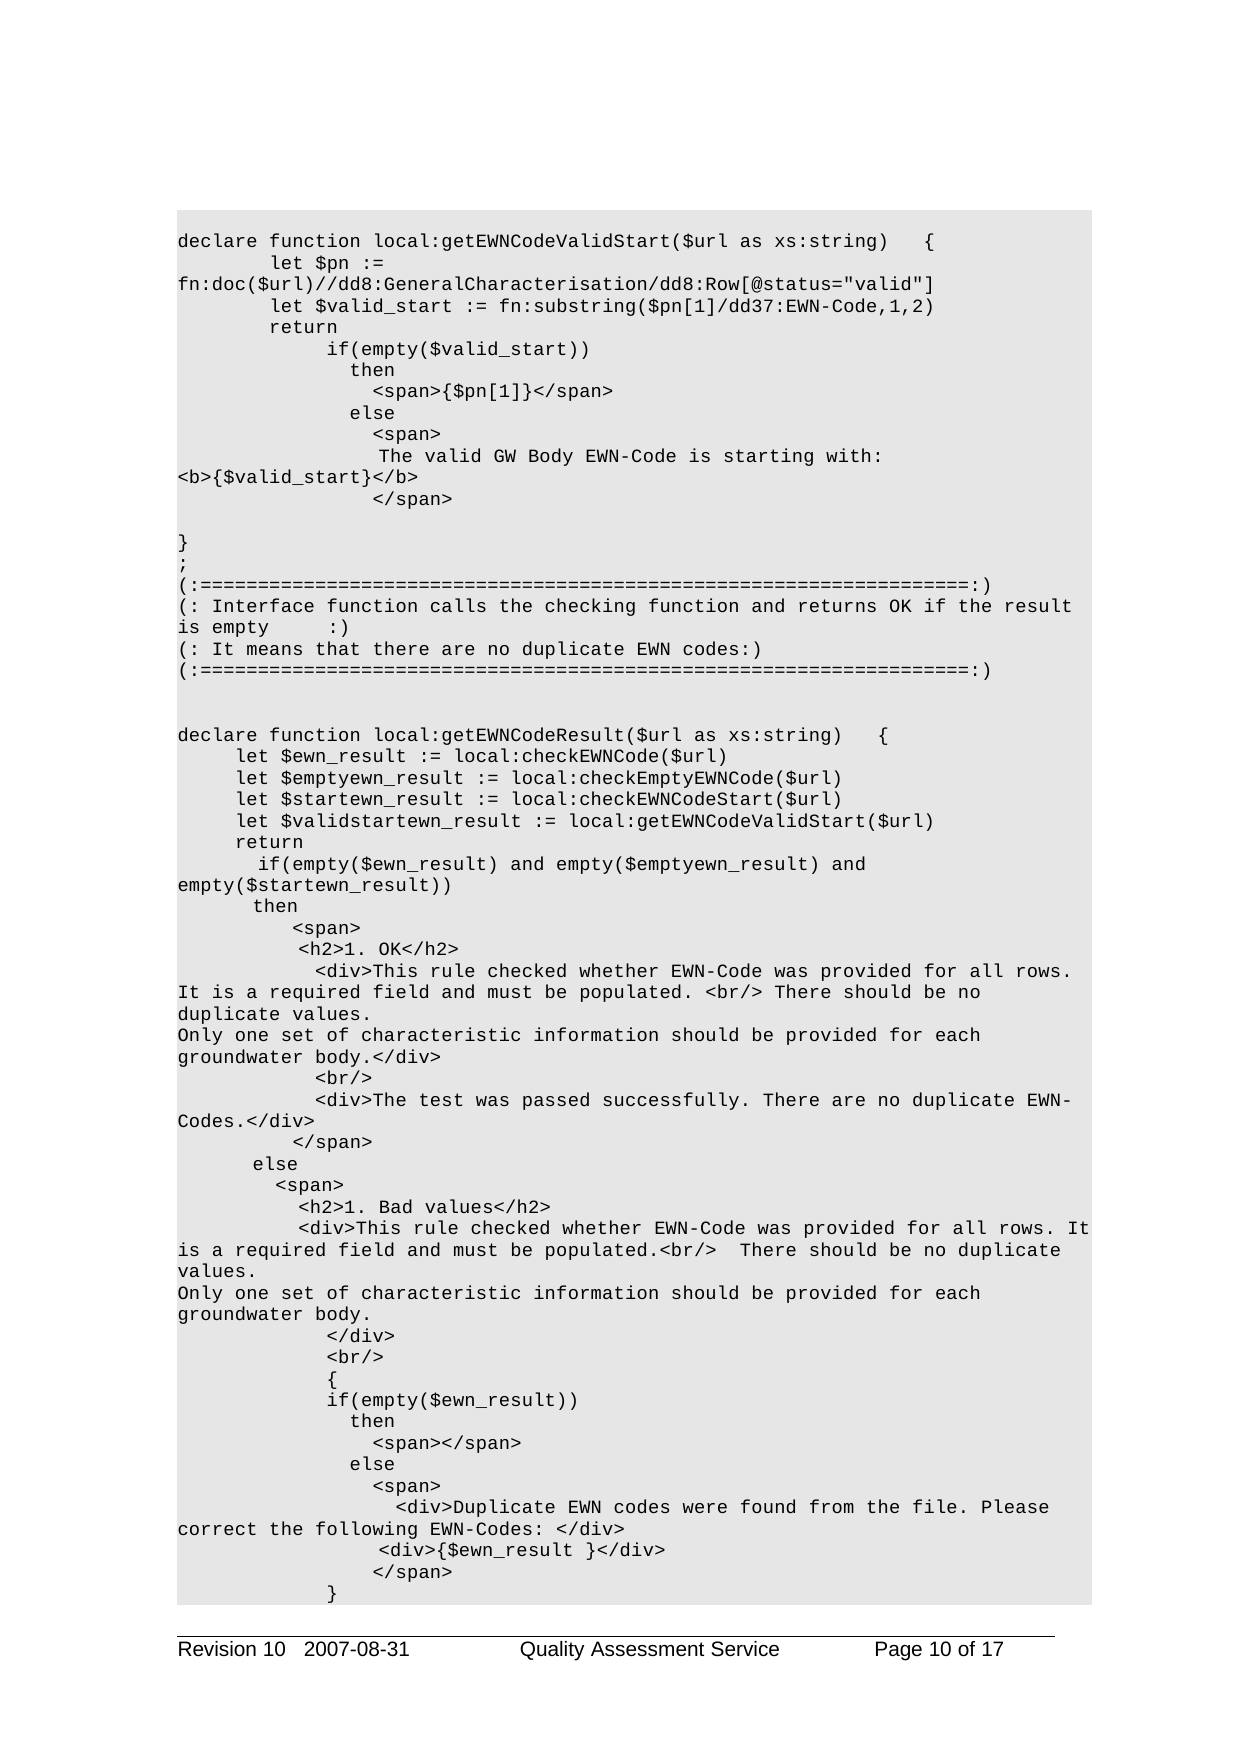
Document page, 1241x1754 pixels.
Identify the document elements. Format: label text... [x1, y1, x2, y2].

list </div> [177, 1326, 1092, 1347]
list } [177, 532, 1092, 553]
list let $valid_start := fn:substring($pn[1]/dd37:EWN-Code,1,2) [177, 296, 1092, 317]
list <div>This rule checked whether EWN-Code was provided for all rows. It is a required field and must be populated. <br/> There should be no duplicate values. [177, 961, 1092, 1026]
list ; [177, 553, 1092, 575]
list let $emptyewn_result := local:checkEmptyEWNCode($url) [177, 768, 1092, 789]
list <span> [177, 918, 1092, 940]
list Only one set of characteristic information should be provided for each groundwater body.</div> [177, 1026, 1092, 1068]
list else [177, 1154, 1092, 1176]
list then [177, 897, 1092, 918]
list declare function local:getEWNCodeValidStart($url as xs:string) { [177, 232, 1092, 253]
list (:===================================================================:) [177, 575, 1092, 596]
list </span> [177, 1133, 1092, 1154]
list else [177, 1455, 1092, 1476]
list if(empty($valid_start)) [177, 339, 1092, 360]
list <br/> [177, 1068, 1092, 1090]
list let $validstartewn_result := local:getEWNCodeValidStart($url) [177, 811, 1092, 832]
list <span> [177, 1476, 1092, 1498]
list let $ewn_result := local:checkEWNCode($url) [177, 747, 1092, 768]
list return [177, 317, 1092, 339]
list { [177, 1369, 1092, 1390]
list else [177, 403, 1092, 425]
list <span> [177, 1176, 1092, 1197]
list declare function local:getEWNCodeResult($url as xs:string) { [177, 725, 1092, 747]
list Only one set of characteristic information should be provided for each groundwater body. [177, 1283, 1092, 1326]
list then [177, 360, 1092, 382]
list return [177, 832, 1092, 854]
list <span> [177, 425, 1092, 446]
list <h2>1. OK</h2> [177, 940, 1092, 961]
list let $pn := fn:doc($url)//dd8:GeneralCharacterisation/dd8:Row[@status="valid"] [177, 253, 1092, 296]
list <br/> [177, 1347, 1092, 1369]
list then [177, 1412, 1092, 1433]
list <span>{$pn[1]}</span> [177, 382, 1092, 403]
list <div>{$ewn_result }</div> [177, 1541, 1092, 1562]
list The valid GW Body EWN-Code is starting with: <b>{$valid_start}</b> [177, 446, 1092, 489]
list if(empty($ewn_result)) [177, 1390, 1092, 1412]
list (: It means that there are no duplicate EWN codes:)(:===================================================================:) [177, 639, 1092, 682]
list </span> [177, 489, 1092, 511]
list <div>This rule checked whether EWN-Code was provided for all rows. It is a required field and must be populated.<br/> There should be no duplicate values. [177, 1219, 1092, 1283]
list <div>The test was passed successfully. There are no duplicate EWN-Codes.</div> [177, 1090, 1092, 1133]
list } [177, 1583, 1092, 1605]
list </span> [177, 1562, 1092, 1583]
list (: Interface function calls the checking function and returns OK if the result is empty :) [177, 596, 1092, 639]
list let $startewn_result := local:checkEWNCodeStart($url) [177, 789, 1092, 811]
list <div>Duplicate EWN codes were found from the file. Please correct the following EWN-Codes: </div> [177, 1498, 1092, 1541]
list <h2>1. Bad values</h2> [177, 1197, 1092, 1219]
list <span></span> [177, 1433, 1092, 1455]
list if(empty($ewn_result) and empty($emptyewn_result) and empty($startewn_result)) [177, 854, 1092, 897]
